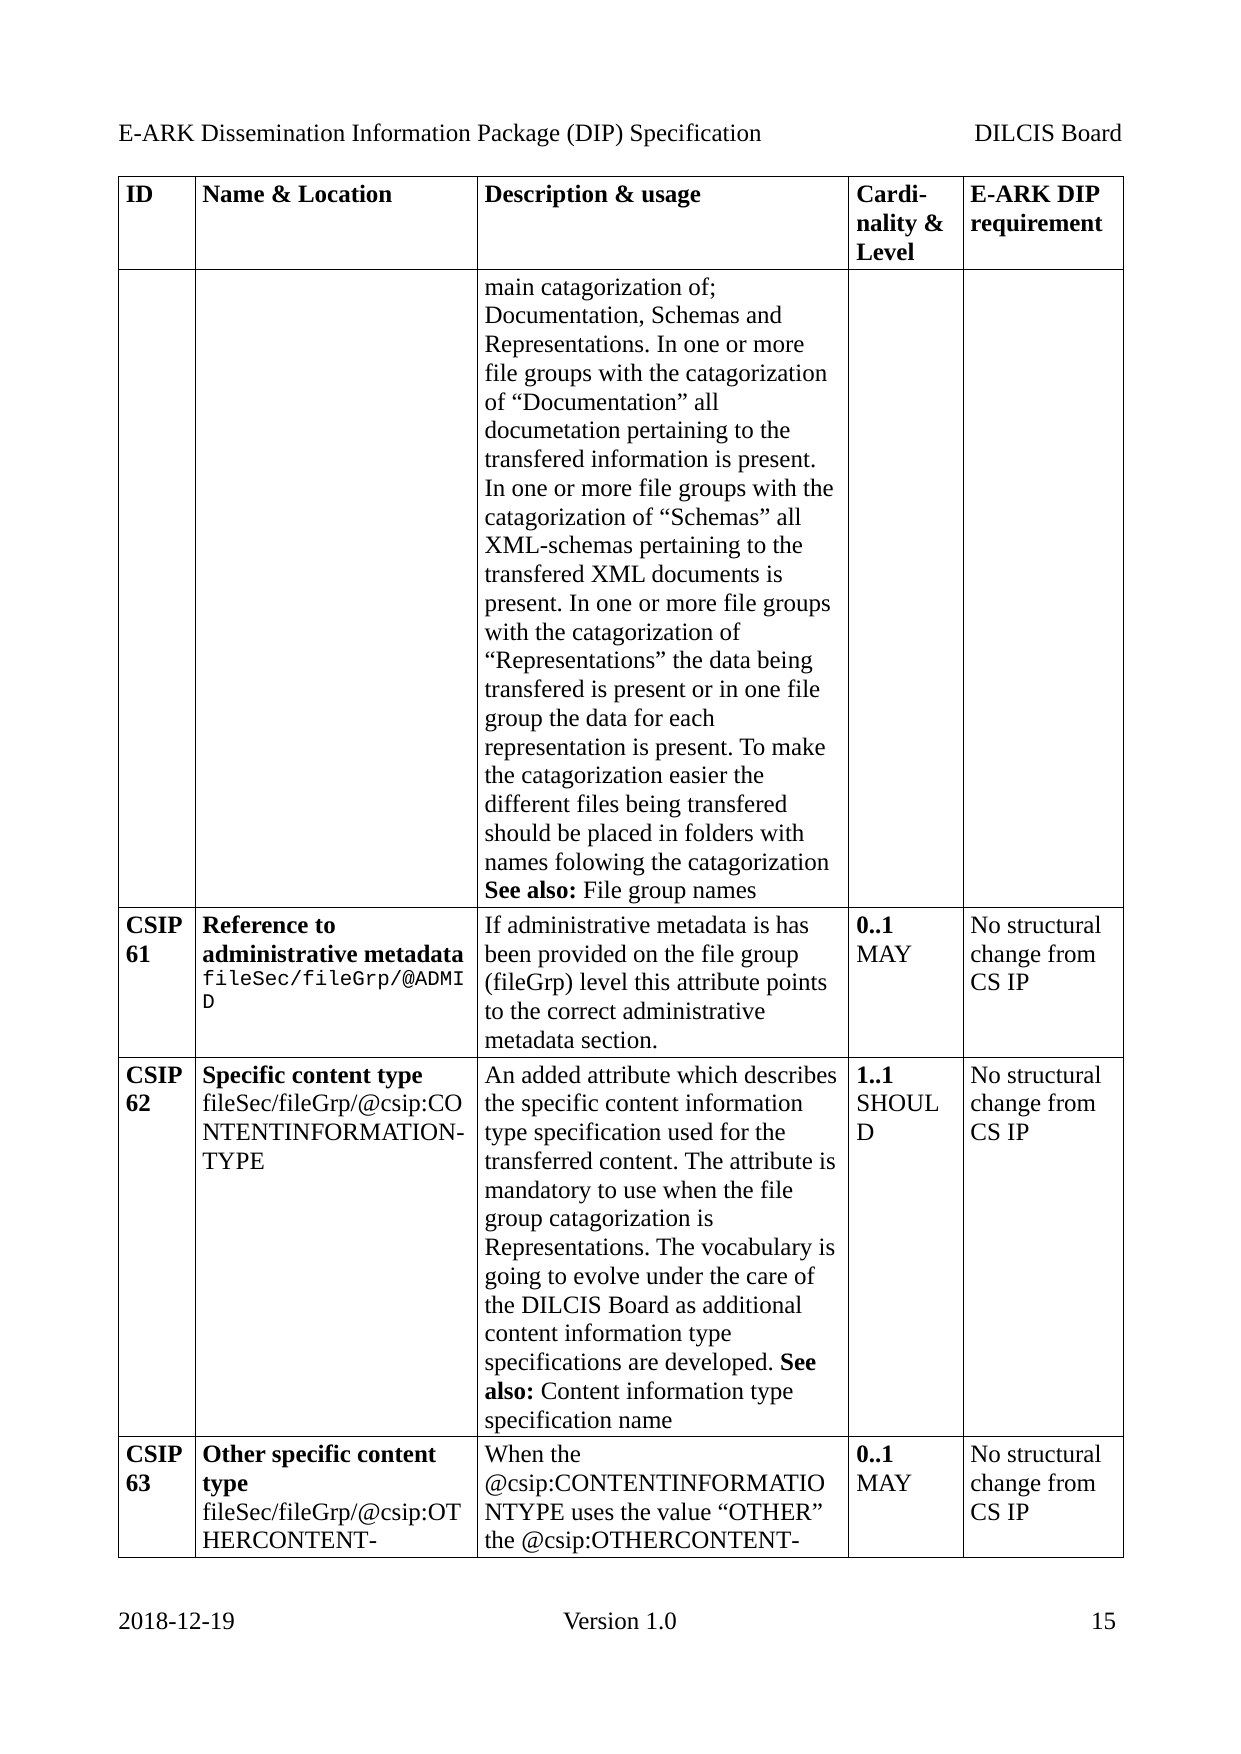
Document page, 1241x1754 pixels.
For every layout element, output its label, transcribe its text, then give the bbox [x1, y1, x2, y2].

table_cell 1..1 SHOULD [849, 1058, 963, 1436]
table_cell main catagorization of; Documentation, Schemas and Representations. In one or more file groups with the catagorization of “Documentation” all documetation pertaining to the transfered information is present. In one or more file groups with the catagorization of “Schemas” all XML-schemas pertaining to the transfered XML documents is present. In one or more file groups with the catagorization of “Representations” the data being transfered is present or in one file group the data for each representation is present. To make the catagorization easier the different files being transfered should be placed in folders with names folowing the catagorization See also: File group names [478, 270, 848, 907]
table_cell CSIP62 [119, 1058, 195, 1436]
table_cell When the @csip:CONTENTINFORMATION­TYPE uses the value “OTHER” the @csip:OTHERCONTENT­ [478, 1437, 848, 1557]
table_cell [196, 270, 477, 907]
table_cell [119, 270, 195, 907]
table_cell CSIP61 [119, 908, 195, 1057]
table_header Description & usage [478, 177, 848, 268]
table_cell CSIP63 [119, 1437, 195, 1557]
table_cell No structural change from CS IP [964, 908, 1123, 1057]
table_cell No structural change from CS IP [964, 1437, 1123, 1557]
table_cell An added attribute which describes the specific content information type specification used for the transferred content. The attribute is mandatory to use when the file group catagorization is Representations. The vocabulary is going to evolve under the care of the DILCIS Board as additional content information type specifications are developed. See also: Content information type specification name [478, 1058, 848, 1436]
table_cell Specific content type fileSec/fileGrp/@csip:CONTENTINFORMATION­TYPE [196, 1058, 477, 1436]
table_cell 0..1 MAY [849, 908, 963, 1057]
table_header Name & Location [196, 177, 477, 268]
table_cell If administrative metadata is has been provided on the file group (fileGrp) level this attribute points to the correct administrative metadata section. [478, 908, 848, 1057]
table_header Cardi­nality & Level [849, 177, 963, 268]
table_cell Other specific content type fileSec/fileGrp/@csip:OTHERCONTENT­ [196, 1437, 477, 1557]
table_cell 0..1 MAY [849, 1437, 963, 1557]
table_cell No structural change from CS IP [964, 1058, 1123, 1436]
table_cell [849, 270, 963, 907]
table_cell Reference to administrative metadata fileSec/fileGrp/@ADMID [196, 908, 477, 1057]
table_header ID [119, 177, 195, 268]
table_cell [964, 270, 1123, 907]
table_header E-ARK DIP require­ment [964, 177, 1123, 268]
